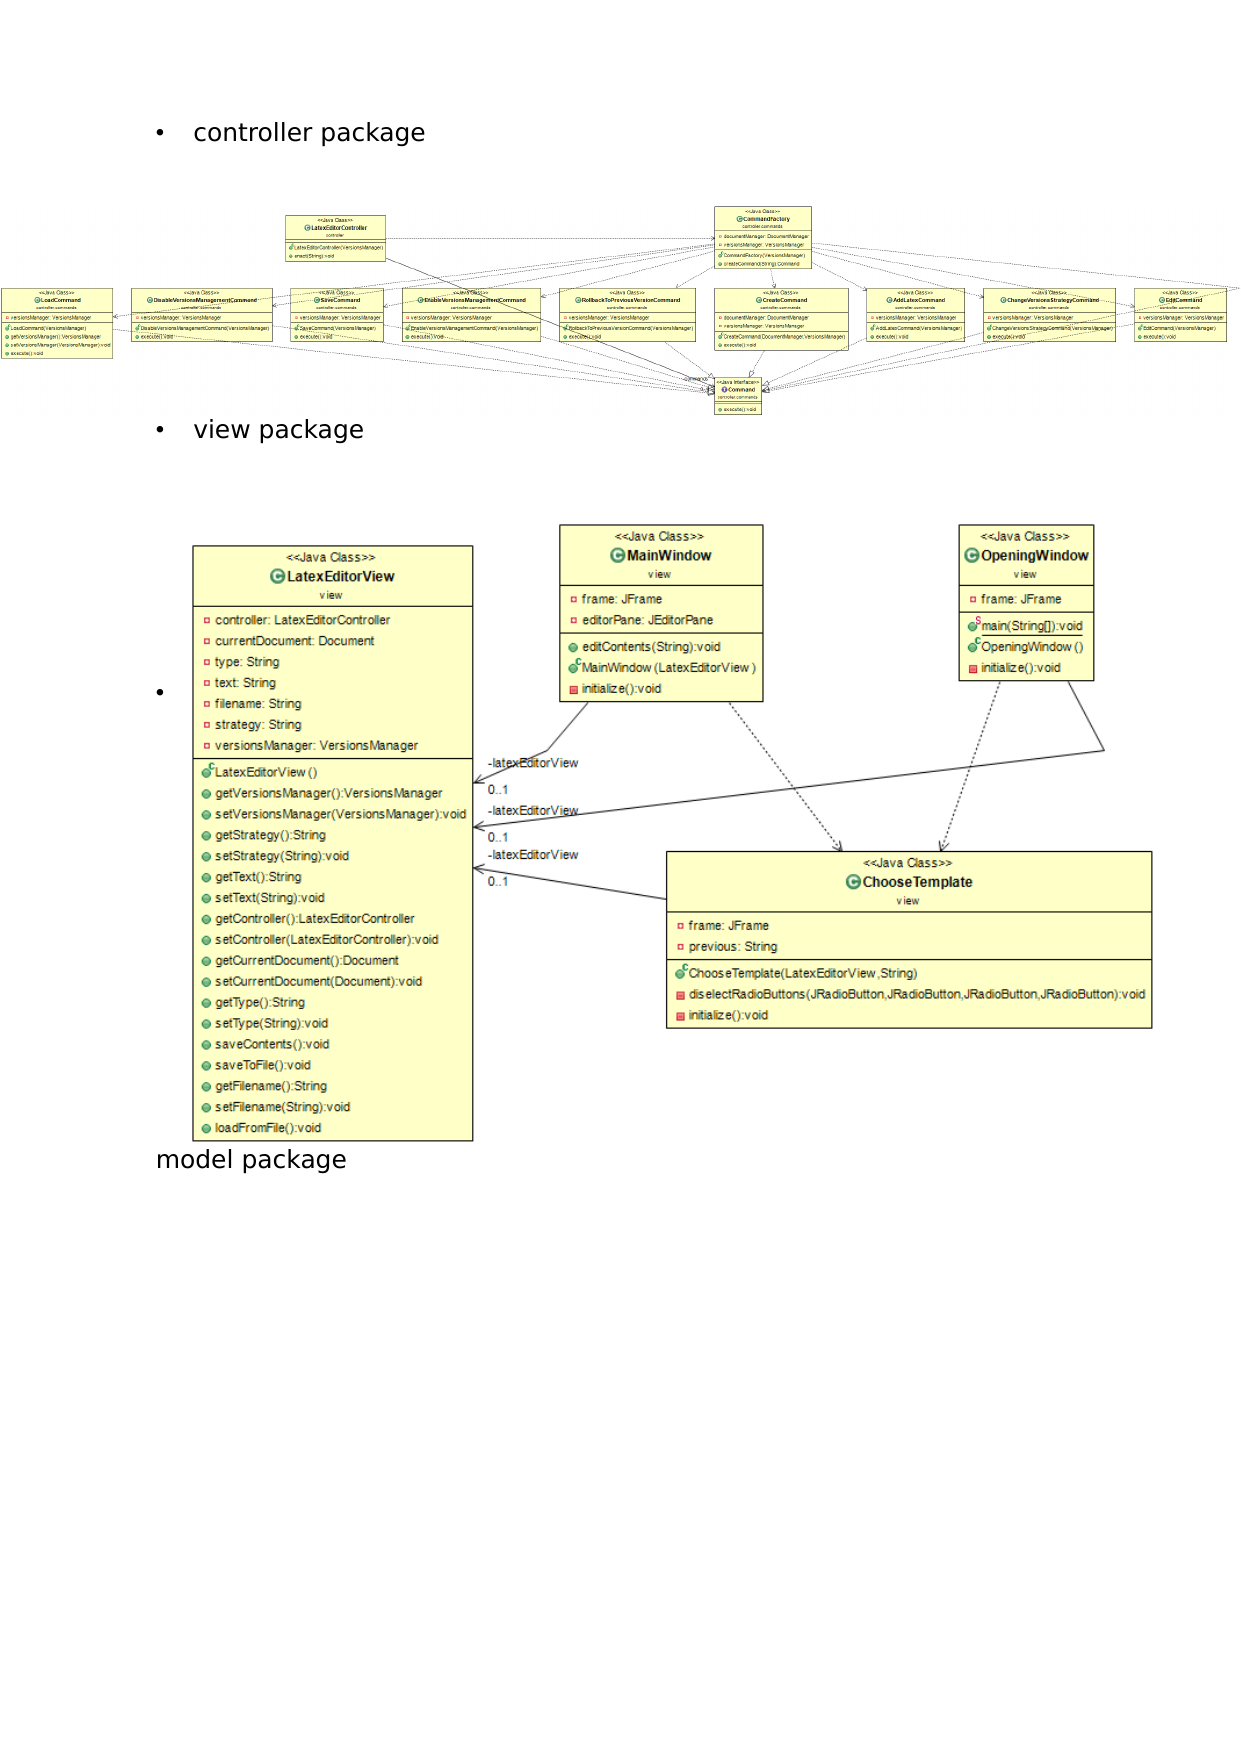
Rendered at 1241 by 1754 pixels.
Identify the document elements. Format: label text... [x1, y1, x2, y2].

list controller package [156, 118, 1122, 147]
list model package [156, 678, 1122, 1174]
list view package [156, 416, 1122, 444]
picture [189, 522, 1156, 1145]
picture [0, 205, 1241, 416]
